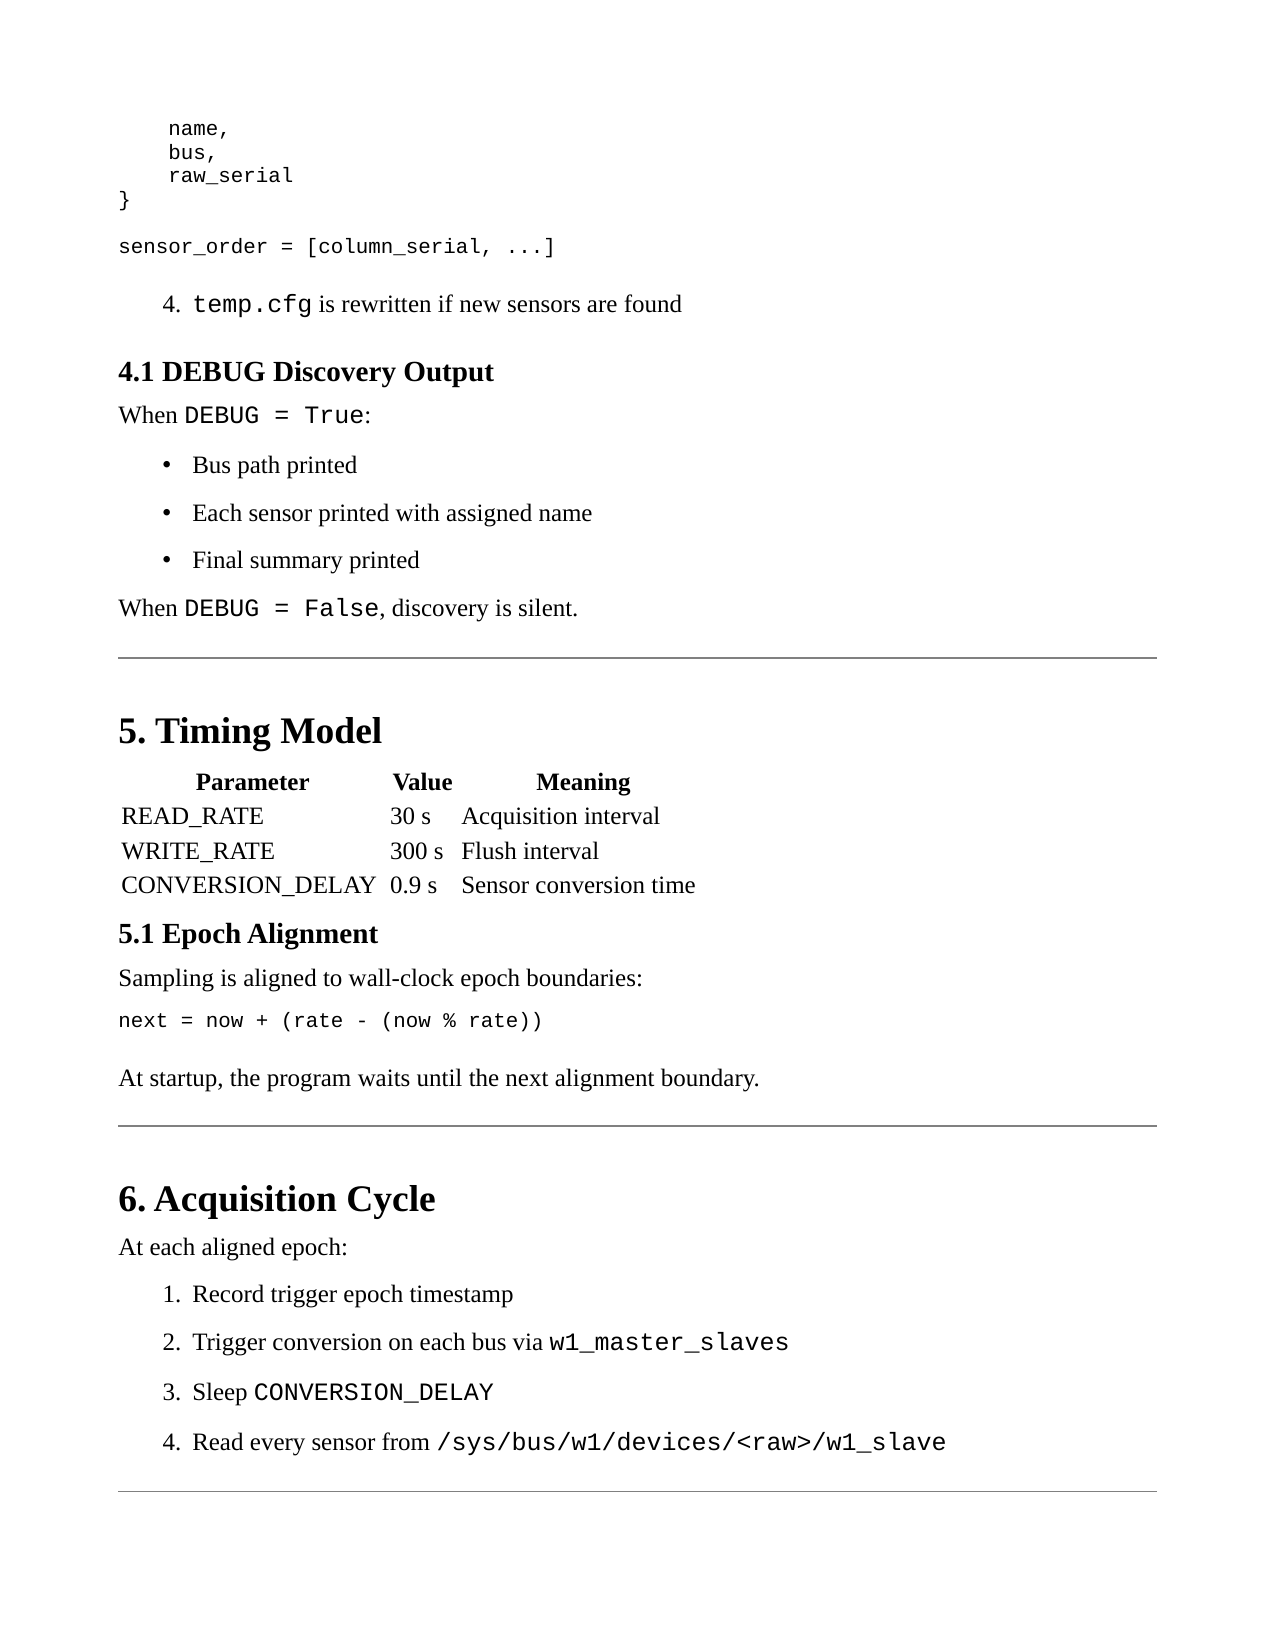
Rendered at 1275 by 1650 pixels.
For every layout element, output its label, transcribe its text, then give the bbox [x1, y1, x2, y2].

list Read every sensor from /sys/bus/w1/devices/<raw>/w1_slave [162, 1427, 1157, 1458]
subtitle 5. Timing Model [118, 708, 1157, 751]
list Bus path printed [162, 450, 1157, 479]
text At each aligned epoch: [118, 1232, 1157, 1260]
list Each sensor printed with assigned name [162, 498, 1157, 526]
table_cell 300 s [387, 833, 458, 867]
list Record trigger epoch timestamp [162, 1279, 1157, 1308]
subtitle 6. Acquisition Cycle [118, 1176, 1157, 1219]
table_header Value [387, 764, 458, 798]
table_cell 0.9 s [387, 868, 458, 902]
table_cell WRITE_RATE [118, 833, 387, 867]
table_cell Sensor conversion time [458, 868, 708, 902]
text raw_serial [118, 165, 1157, 189]
list Final summary printed [162, 545, 1157, 574]
text sensor_order = [column_serial, ...] [118, 236, 1157, 260]
list Sleep CONVERSION_DELAY [162, 1377, 1157, 1408]
table_header Parameter [118, 764, 387, 798]
table_cell READ_RATE [118, 798, 387, 833]
text } [118, 189, 1157, 213]
text At startup, the program waits until the next alignment boundary. [118, 1063, 1157, 1092]
table_cell Acquisition interval [458, 798, 708, 833]
text Sampling is aligned to wall-clock epoch boundaries: [118, 963, 1157, 991]
text name, [118, 118, 1157, 142]
table_cell 30 s [387, 798, 458, 833]
table_cell CONVERSION_DELAY [118, 868, 387, 902]
subtitle 4.1 DEBUG Discovery Output [118, 354, 1157, 388]
list temp.cfg is rewritten if new sensors are found [162, 289, 1157, 320]
subtitle 5.1 Epoch Alignment [118, 917, 1157, 950]
list Trigger conversion on each bus via w1_master_slaves [162, 1327, 1157, 1358]
text When DEBUG = False, discovery is silent. [118, 593, 1157, 624]
text When DEBUG = True: [118, 400, 1157, 431]
text bus, [118, 142, 1157, 165]
table_cell Flush interval [458, 833, 708, 867]
table_header Meaning [458, 764, 708, 798]
text next = now + (rate - (now % rate)) [118, 1010, 1157, 1034]
